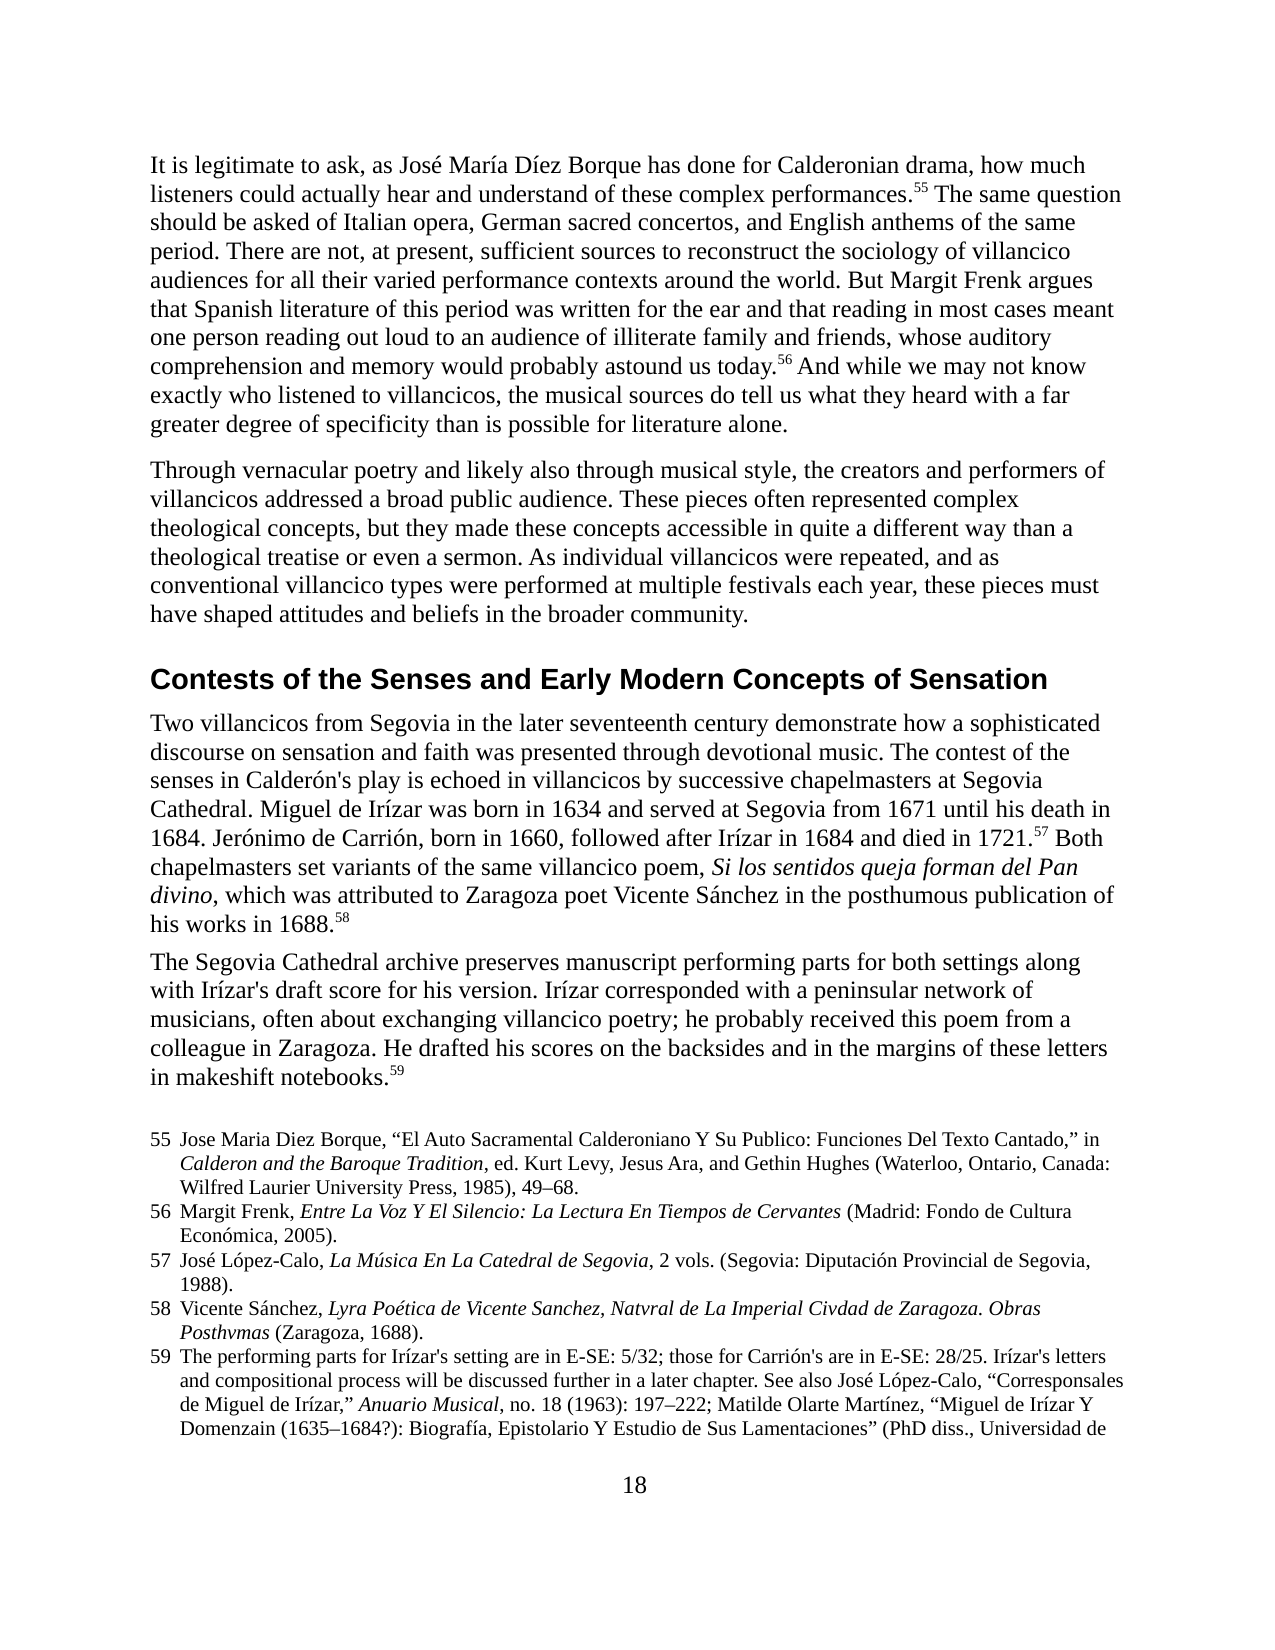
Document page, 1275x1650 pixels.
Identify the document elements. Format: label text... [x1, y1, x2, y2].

text It is legitimate to ask, as José María Díez Borque has done for Calderonian drama, how much listeners could actually hear and understand of these complex performances. The same question should be asked of Italian opera, German sacred concertos, and English anthems of the same period. There are not, at present, sufficient sources to reconstruct the sociology of villancico audiences for all their varied performance contexts around the world. But Margit Frenk argues that Spanish literature of this period was written for the ear and that reading in most cases meant one person reading out loud to an audience of illiterate family and friends, whose auditory comprehension and memory would probably astound us today. And while we may not know exactly who listened to villancicos, the musical sources do tell us what they heard with a far greater degree of specificity than is possible for literature alone. [150, 150, 1125, 437]
subtitle Contests of the Senses and Early Modern Concepts of Sensation [150, 662, 1125, 695]
text Margit Frenk, Entre La Voz Y El Silencio: La Lectura En Tiempos de Cervantes (Madrid: Fondo de Cultura Económica, 2005). [150, 1199, 1125, 1247]
text José López-Calo, La Música En La Catedral de Segovia, 2 vols. (Segovia: Diputación Provincial de Segovia, 1988). [150, 1247, 1125, 1296]
text The performing parts for Irízar's setting are in E-SE: 5/32; those for Carrión's are in E-SE: 28/25. Irízar's letters and compositional process will be discussed further in a later chapter. See also José López-Calo, “Corresponsales de Miguel de Irízar,” Anuario Musical, no. 18 (1963): 197–222; Matilde Olarte Martínez, “Miguel de Irízar Y Domenzain (1635–1684?): Biografía, Epistolario Y Estudio de Sus Lamentaciones” (PhD diss., Universidad de [150, 1344, 1125, 1440]
text Two villancicos from Segovia in the later seventeenth century demonstrate how a sophisticated discourse on sensation and faith was presented through devotional music. The contest of the senses in Calderón's play is echoed in villancicos by successive chapelmasters at Segovia Cathedral. Miguel de Irízar was born in 1634 and served at Segovia from 1671 until his death in 1684. Jerónimo de Carrión, born in 1660, followed after Irízar in 1684 and died in 1721. Both chapelmasters set variants of the same villancico poem, Si los sentidos queja forman del Pan divino, which was attributed to Zaragoza poet Vicente Sánchez in the posthumous publication of his works in 1688. [150, 708, 1125, 938]
text The Segovia Cathedral archive preserves manuscript performing parts for both settings along with Irízar's draft score for his version. Irízar corresponded with a peninsular network of musicians, often about exchanging villancico poetry; he probably received this poem from a colleague in Zaragoza. He drafted his scores on the backsides and in the margins of these letters in makeshift notebooks. [150, 947, 1125, 1091]
text Through vernacular poetry and likely also through musical style, the creators and performers of villancicos addressed a broad public audience. These pieces often represented complex theological concepts, but they made these concepts accessible in quite a different way than a theological treatise or even a sermon. As individual villancicos were repeated, and as conventional villancico types were performed at multiple festivals each year, these pieces must have shaped attitudes and beliefs in the broader community. [150, 455, 1125, 628]
text Jose Maria Diez Borque, “El Auto Sacramental Calderoniano Y Su Publico: Funciones Del Texto Cantado,” in Calderon and the Baroque Tradition, ed. Kurt Levy, Jesus Ara, and Gethin Hughes (Waterloo, Ontario, Canada: Wilfred Laurier University Press, 1985), 49–68. [150, 1127, 1125, 1199]
text Vicente Sánchez, Lyra Poética de Vicente Sanchez, Natvral de La Imperial Civdad de Zaragoza. Obras Posthvmas (Zaragoza, 1688). [150, 1296, 1125, 1344]
